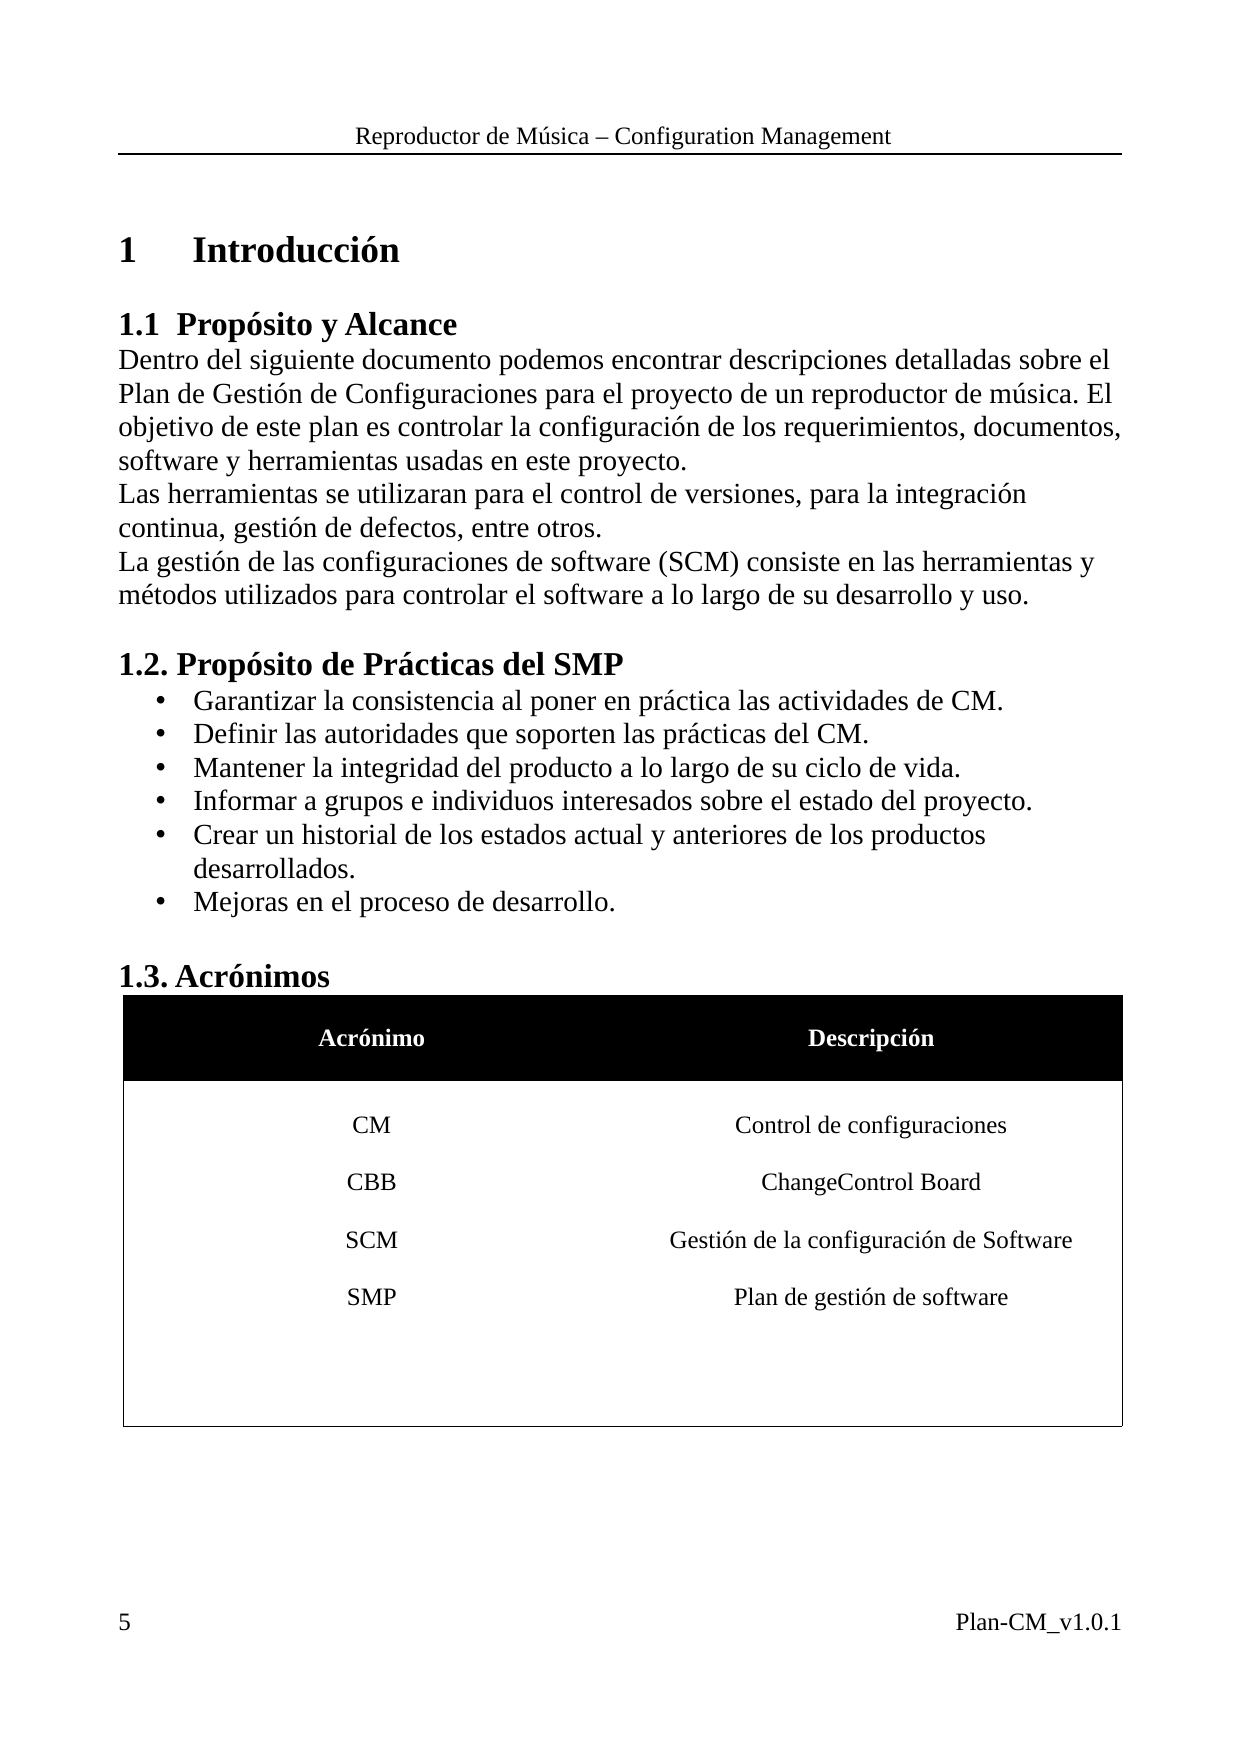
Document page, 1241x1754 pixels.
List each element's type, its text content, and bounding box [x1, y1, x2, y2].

table_cell CM [124, 1081, 620, 1138]
table_header Descripción [620, 996, 1122, 1081]
table_cell [124, 1369, 620, 1426]
table_cell Control de configuraciones [620, 1081, 1122, 1138]
text 1 Introducción [118, 227, 1122, 271]
table_cell SCM [124, 1196, 620, 1253]
list Garantizar la consistencia al poner en práctica las actividades de CM. [156, 683, 1122, 716]
text 1.1 Propósito y Alcance [118, 304, 1122, 342]
list Informar a grupos e individuos interesados sobre el estado del proyecto. [156, 783, 1122, 817]
table_cell [620, 1369, 1122, 1426]
list Mantener la integridad del producto a lo largo de su ciclo de vida. [156, 750, 1122, 783]
text Las herramientas se utilizaran para el control de versiones, para la integración continua, gestión de defectos, entre otros. [118, 477, 1122, 544]
table_cell Plan de gestión de software [620, 1254, 1122, 1311]
text La gestión de las configuraciones de software (SCM) consiste en las herramientas y métodos utilizados para controlar el software a lo largo de su desarrollo y uso. [118, 544, 1122, 611]
text 1.2. Propósito de Prácticas del SMP [118, 644, 1122, 683]
text Dentro del siguiente documento podemos encontrar descripciones detalladas sobre el Plan de Gestión de Configuraciones para el proyecto de un reproductor de música. El objetivo de este plan es controlar la configuración de los requerimientos, documentos, software y herramientas usadas en este proyecto. [118, 342, 1122, 477]
table_cell [620, 1311, 1122, 1368]
table_cell ChangeControl Board [620, 1139, 1122, 1196]
table_cell CBB [124, 1139, 620, 1196]
table_cell Gestión de la configuración de Software [620, 1196, 1122, 1253]
table_header Acrónimo [124, 996, 620, 1081]
text 1.3. Acrónimos [118, 956, 1122, 995]
list Definir las autoridades que soporten las prácticas del CM. [156, 716, 1122, 750]
list Mejoras en el proceso de desarrollo. [156, 884, 1122, 918]
table_cell SMP [124, 1254, 620, 1311]
table_cell [124, 1311, 620, 1368]
list Crear un historial de los estados actual y anteriores de los productos desarrollados. [156, 817, 1122, 884]
